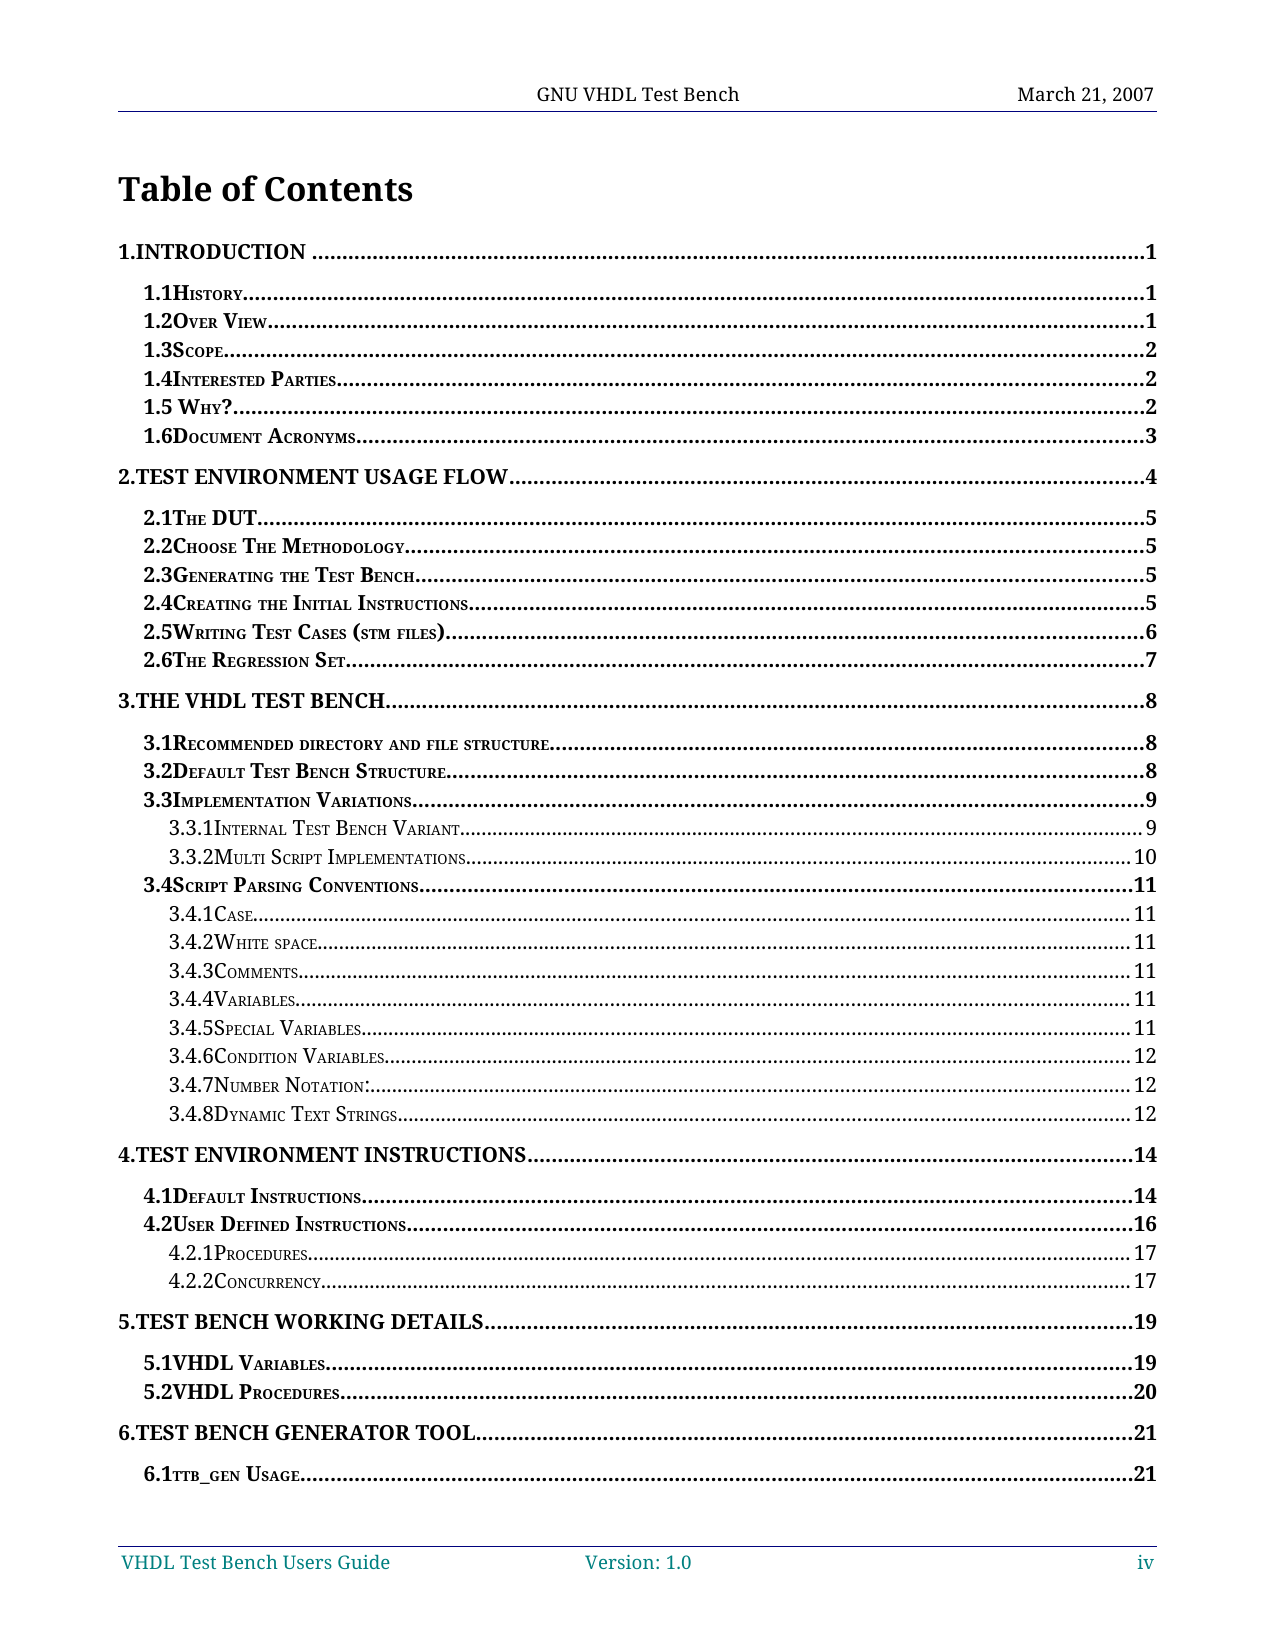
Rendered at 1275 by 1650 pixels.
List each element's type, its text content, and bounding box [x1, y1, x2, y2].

text 5.1VHDL Variables 19 [143, 1348, 1157, 1377]
text 5.2VHDL Procedures 20 [143, 1377, 1157, 1405]
text 5.Test Bench Working Details 19 [118, 1307, 1157, 1336]
text 2.6The Regression Set 7 [143, 645, 1157, 674]
text 3.4.4Variables 11 [168, 984, 1157, 1013]
text 2.4Creating the Initial Instructions 5 [143, 588, 1157, 617]
text 3.3.2Multi Script Implementations 10 [168, 842, 1157, 870]
text 1.1History 1 [143, 278, 1157, 306]
text 4.Test environment Instructions 14 [118, 1139, 1157, 1168]
text 4.2.2Concurrency 17 [168, 1266, 1157, 1295]
text 2.2Choose The Methodology 5 [143, 531, 1157, 560]
text 3.4.7Number Notation: 12 [168, 1070, 1157, 1098]
text 4.2User Defined Instructions 16 [143, 1209, 1157, 1238]
text 2.1The DUT 5 [143, 503, 1157, 531]
text 4.2.1Procedures 17 [168, 1238, 1157, 1266]
text 6.Test Bench Generator tool 21 [118, 1418, 1157, 1446]
text 3.4.6Condition Variables 12 [168, 1041, 1157, 1070]
text 3.3Implementation Variations 9 [143, 784, 1157, 813]
text 3.4.5Special Variables 11 [168, 1013, 1157, 1041]
text 1.6Document Acronyms 3 [143, 421, 1157, 449]
text 1.2Over View 1 [143, 306, 1157, 335]
text 6.1ttb_gen Usage 21 [143, 1459, 1157, 1487]
text 3.4.2White space 11 [168, 927, 1157, 956]
text 3.4Script Parsing Conventions 11 [143, 870, 1157, 899]
text 2.5Writing Test Cases (stm files) 6 [143, 617, 1157, 645]
text 3.The VHDL Test Bench 8 [118, 686, 1157, 715]
text 2.3Generating the Test Bench 5 [143, 560, 1157, 588]
text 4.1Default Instructions 14 [143, 1181, 1157, 1209]
text 1.4Interested Parties 2 [143, 363, 1157, 392]
text 3.4.1Case 11 [168, 899, 1157, 927]
subtitle Table of Contents [118, 166, 1157, 212]
text 3.2Default Test Bench Structure 8 [143, 756, 1157, 784]
text 3.4.3Comments 11 [168, 956, 1157, 984]
text 1.5 Why? 2 [143, 392, 1157, 421]
text 3.3.1Internal Test Bench Variant 9 [168, 813, 1157, 842]
text 3.4.8Dynamic Text Strings 12 [168, 1098, 1157, 1127]
text 1.3Scope 2 [143, 335, 1157, 363]
text 2.Test Environment Usage Flow 4 [118, 462, 1157, 490]
text 1.Introduction 1 [118, 237, 1157, 265]
text 3.1Recommended directory and file structure 8 [143, 727, 1157, 756]
